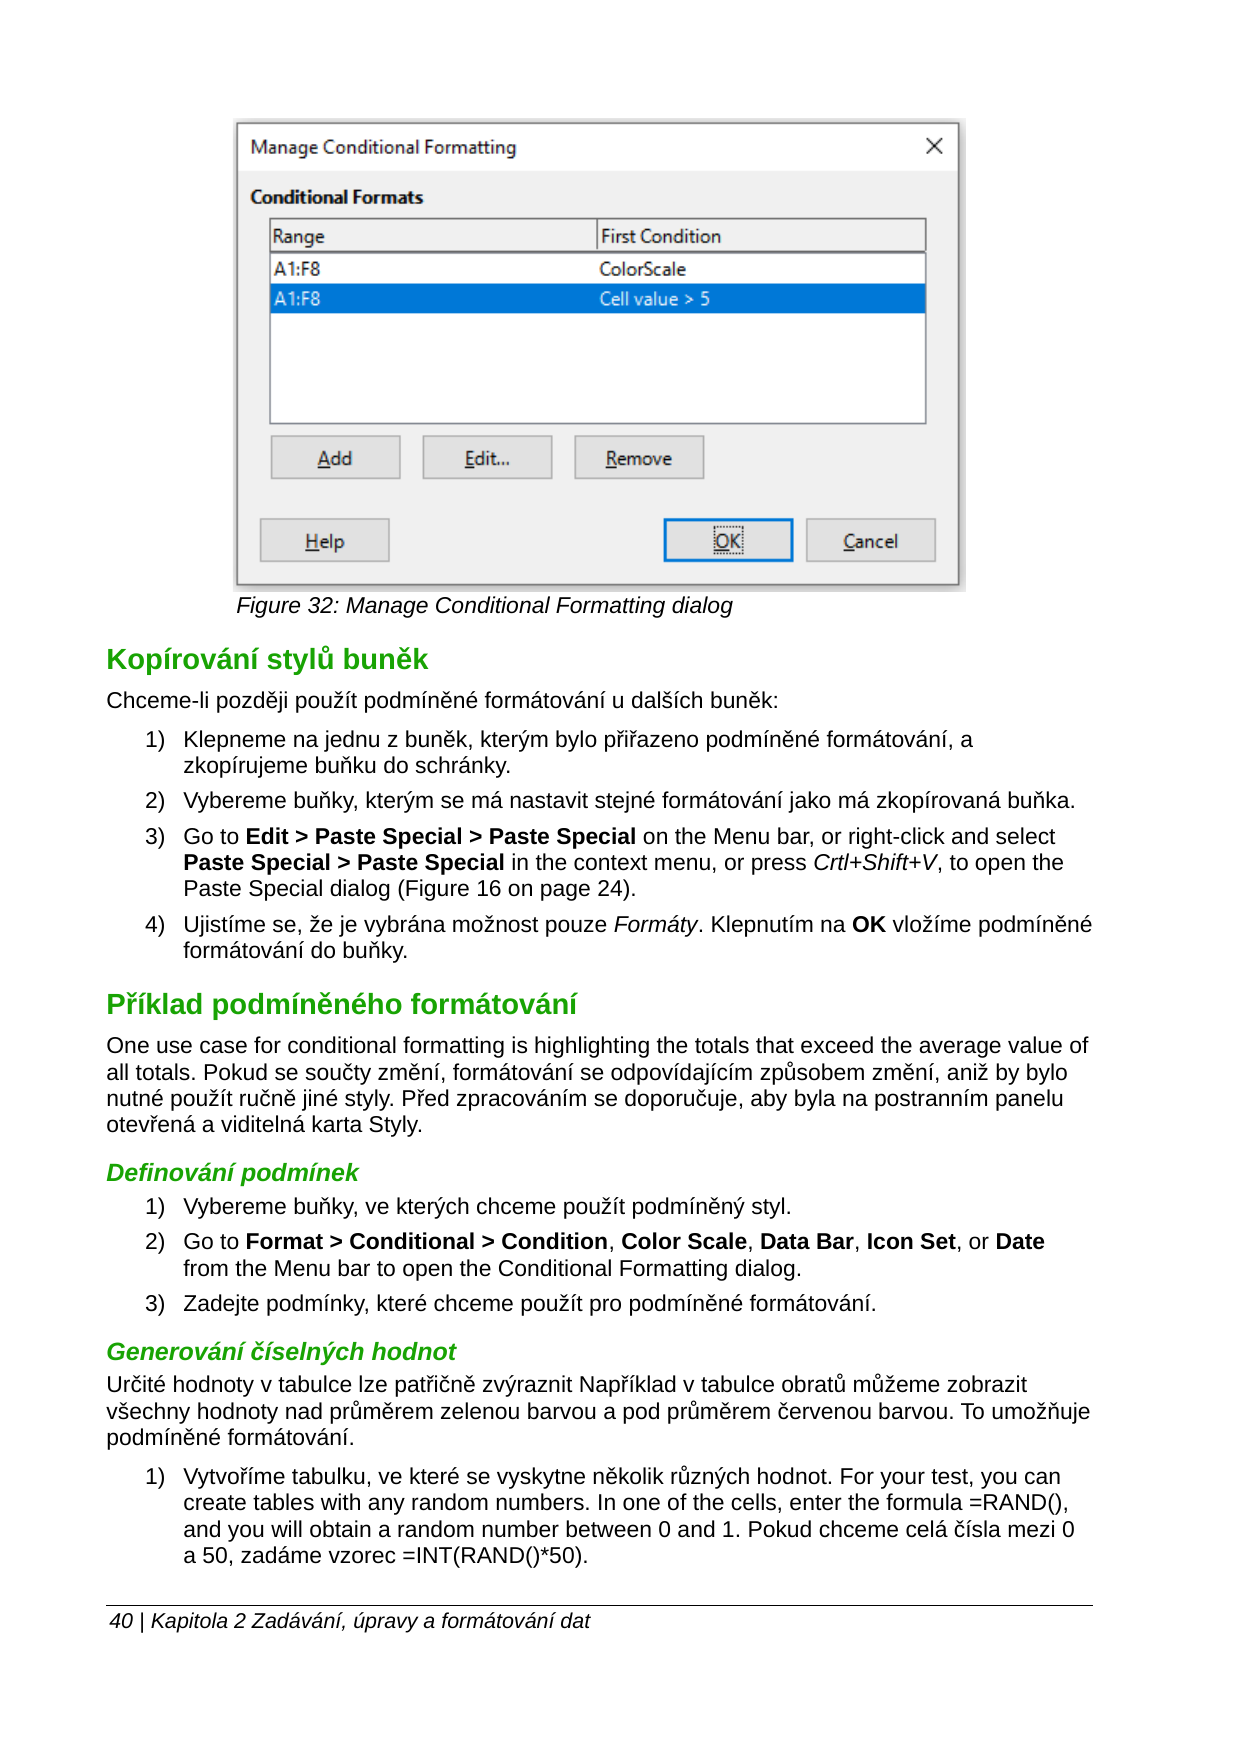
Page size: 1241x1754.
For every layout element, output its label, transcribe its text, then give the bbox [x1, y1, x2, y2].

list Go to Format > Conditional > Condition, Color Scale, Data Bar, Icon Set, or Date from the Menu bar to open the Conditional Formatting dialog. [165, 1228, 1093, 1281]
subtitle Definování podmínek [106, 1158, 1093, 1187]
list Go to Edit > Paste Special > Paste Special on the Menu bar, or right-click and select Paste Special > Paste Special in the context menu, or press Crtl+Shift+V, to open the Paste Special dialog (Figure 16 on page 23). [165, 823, 1093, 902]
list Zadejte podmínky, které chceme použít pro podmíněné formátování. [165, 1290, 1093, 1316]
list Vybereme buňky, ve kterých chceme použít podmíněný styl. [165, 1193, 1093, 1219]
subtitle Kopírování stylů buněk [106, 642, 1093, 675]
text Chceme-li později použít podmíněné formátování u dalších buněk: [106, 687, 1093, 713]
list Ujistíme se, že je vybrána možnost pouze Formáty. Klepnutím na OK vložíme podmíněné formátování do buňky. [165, 911, 1093, 963]
subtitle Generování číselných hodnot [106, 1337, 1093, 1366]
text Figure 32: Manage Conditional Formatting dialog [236, 592, 963, 618]
text One use case for conditional formatting is highlighting the totals that exceed the average value of all totals. Pokud se součty změní, formátování se odpovídajícím způsobem změní, aniž by bylo nutné použít ručně jiné styly. Před zpracováním se doporučuje, aby byla na postranním panelu otevřená a viditelná karta Styly. [106, 1032, 1093, 1138]
text Určité hodnoty v tabulce lze patřičně zvýraznit Například v tabulce obratů můžeme zobrazit všechny hodnoty nad průměrem zelenou barvou a pod průměrem červenou barvou. To umožňuje podmíněné formátování. [106, 1371, 1093, 1451]
picture [232, 118, 966, 592]
subtitle Příklad podmíněného formátování [106, 987, 1093, 1021]
list Vybereme buňky, kterým se má nastavit stejné formátování jako má zkopírovaná buňka. [165, 787, 1093, 814]
list Klepneme na jednu z buněk, kterým bylo přiřazeno podmíněné formátování, a zkopírujeme buňku do schránky. [165, 726, 1093, 779]
list Vytvoříme tabulku, ve které se vyskytne několik různých hodnot. For your test, you can create tables with any random numbers. In one of the cells, enter the formula =RAND(), and you will obtain a random number between 0 and 1. Pokud chceme celá čísla mezi 0 a 50, zadáme vzorec =INT(RAND()*50). [165, 1463, 1093, 1568]
